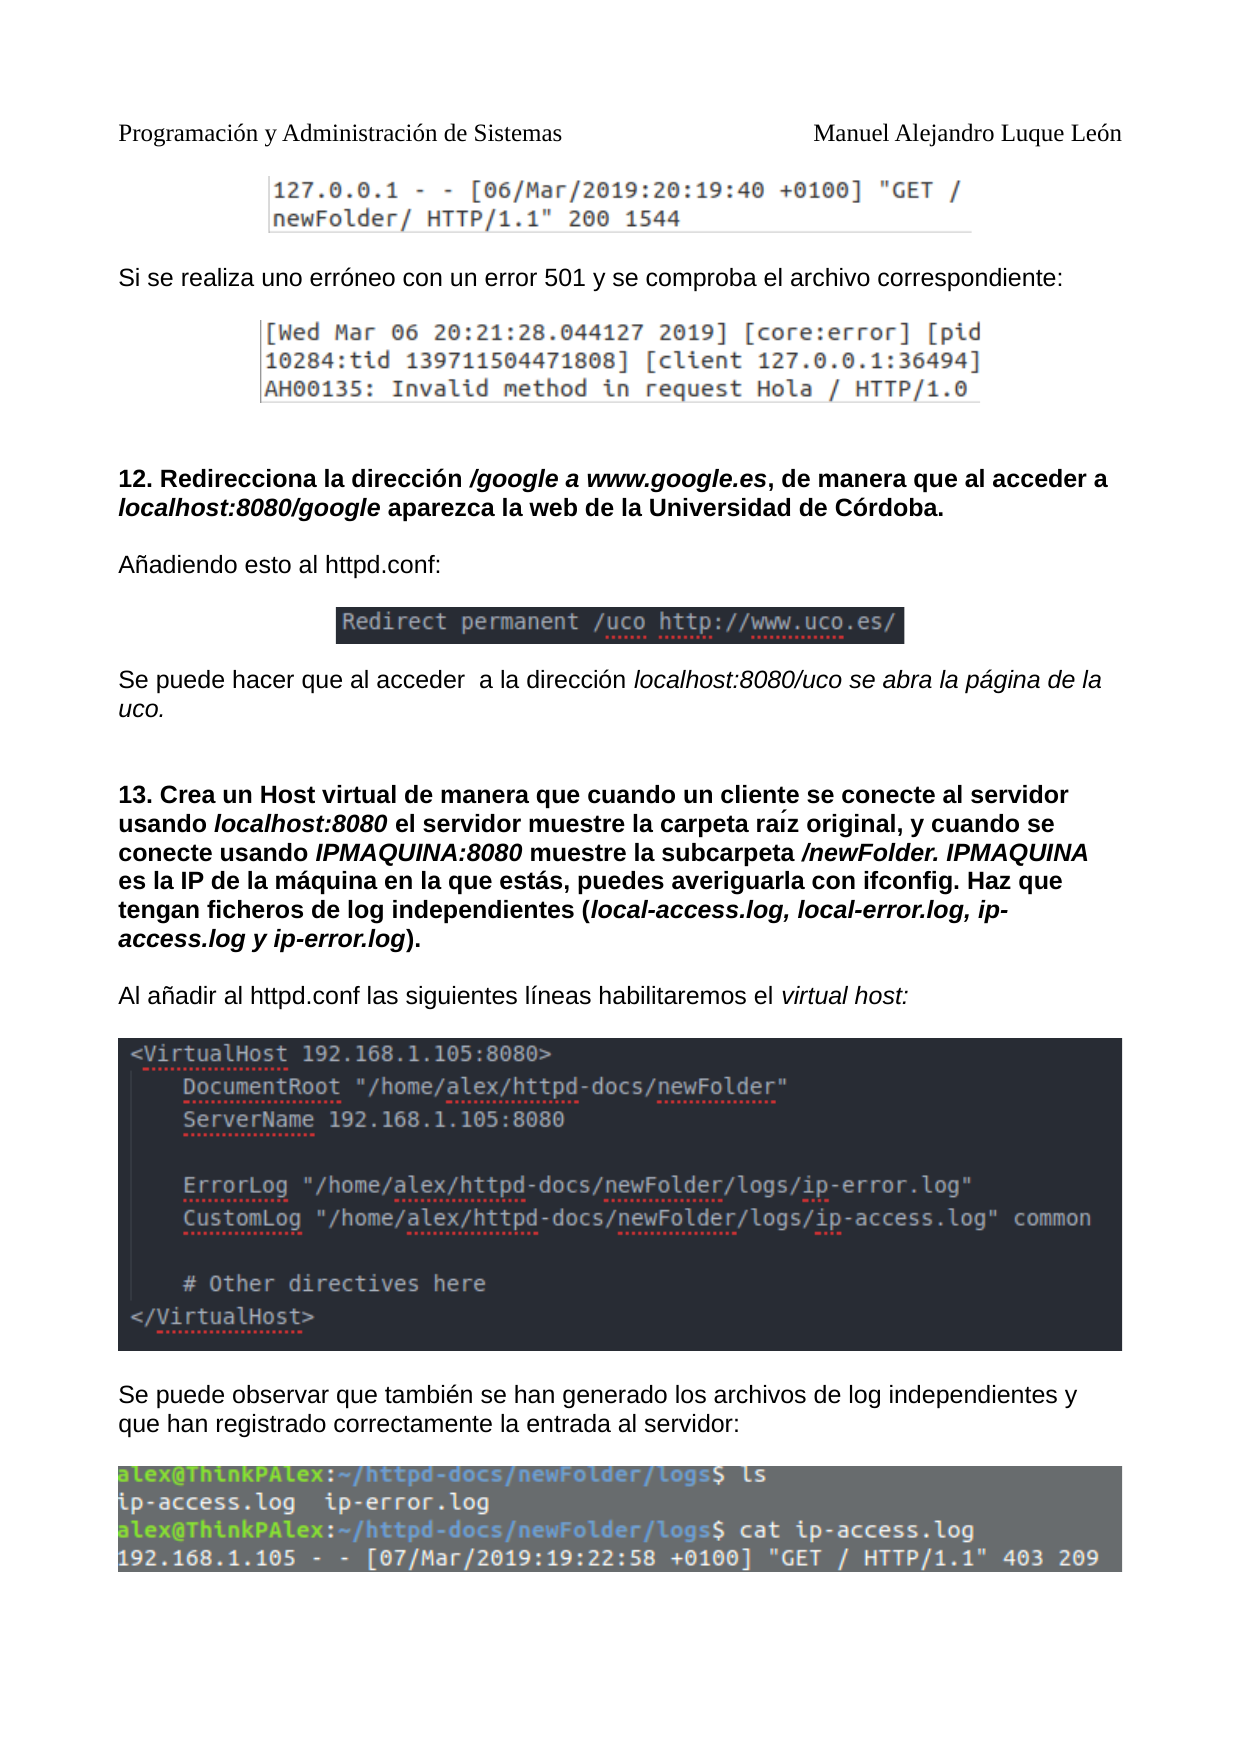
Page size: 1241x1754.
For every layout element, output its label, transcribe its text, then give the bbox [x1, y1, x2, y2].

text Se puede hacer que al acceder a la dirección localhost:8080/uco se abra la página de la uco. [118, 665, 1122, 723]
picture [118, 1466, 1123, 1572]
picture [268, 176, 972, 233]
picture [335, 607, 905, 644]
picture [118, 1038, 1123, 1351]
picture [260, 320, 981, 403]
text Añadiendo esto al httpd.conf: [118, 550, 1122, 579]
text Se puede observar que también se han generado los archivos de log independientes y que han registrado correctamente la entrada al servidor: [118, 1380, 1122, 1437]
text Al añadir al httpd.conf las siguientes líneas habilitaremos el virtual host: [118, 981, 1122, 1010]
text 12. Redirecciona la dirección /google a www.google.es, de manera que al acceder a localhost:8080/google aparezca la web de la Universidad de Córdoba. [118, 464, 1122, 521]
text 13. Crea un Host virtual de manera que cuando un cliente se conecte al servidor usando localhost:8080 el servidor muestre la carpeta raı́z original, y cuando se conecte usando IPMAQUINA:8080 muestre la subcarpeta /newFolder. IPMAQUINA es la IP de la máquina en la que estás, puedes averiguarla con ifconfig. Haz que tengan ficheros de log independientes (local-access.log, local-error.log, ip-access.log y ip-error.log). [118, 780, 1122, 953]
text Si se realiza uno erróneo con un error 501 y se comproba el archivo correspondiente: [118, 263, 1122, 291]
